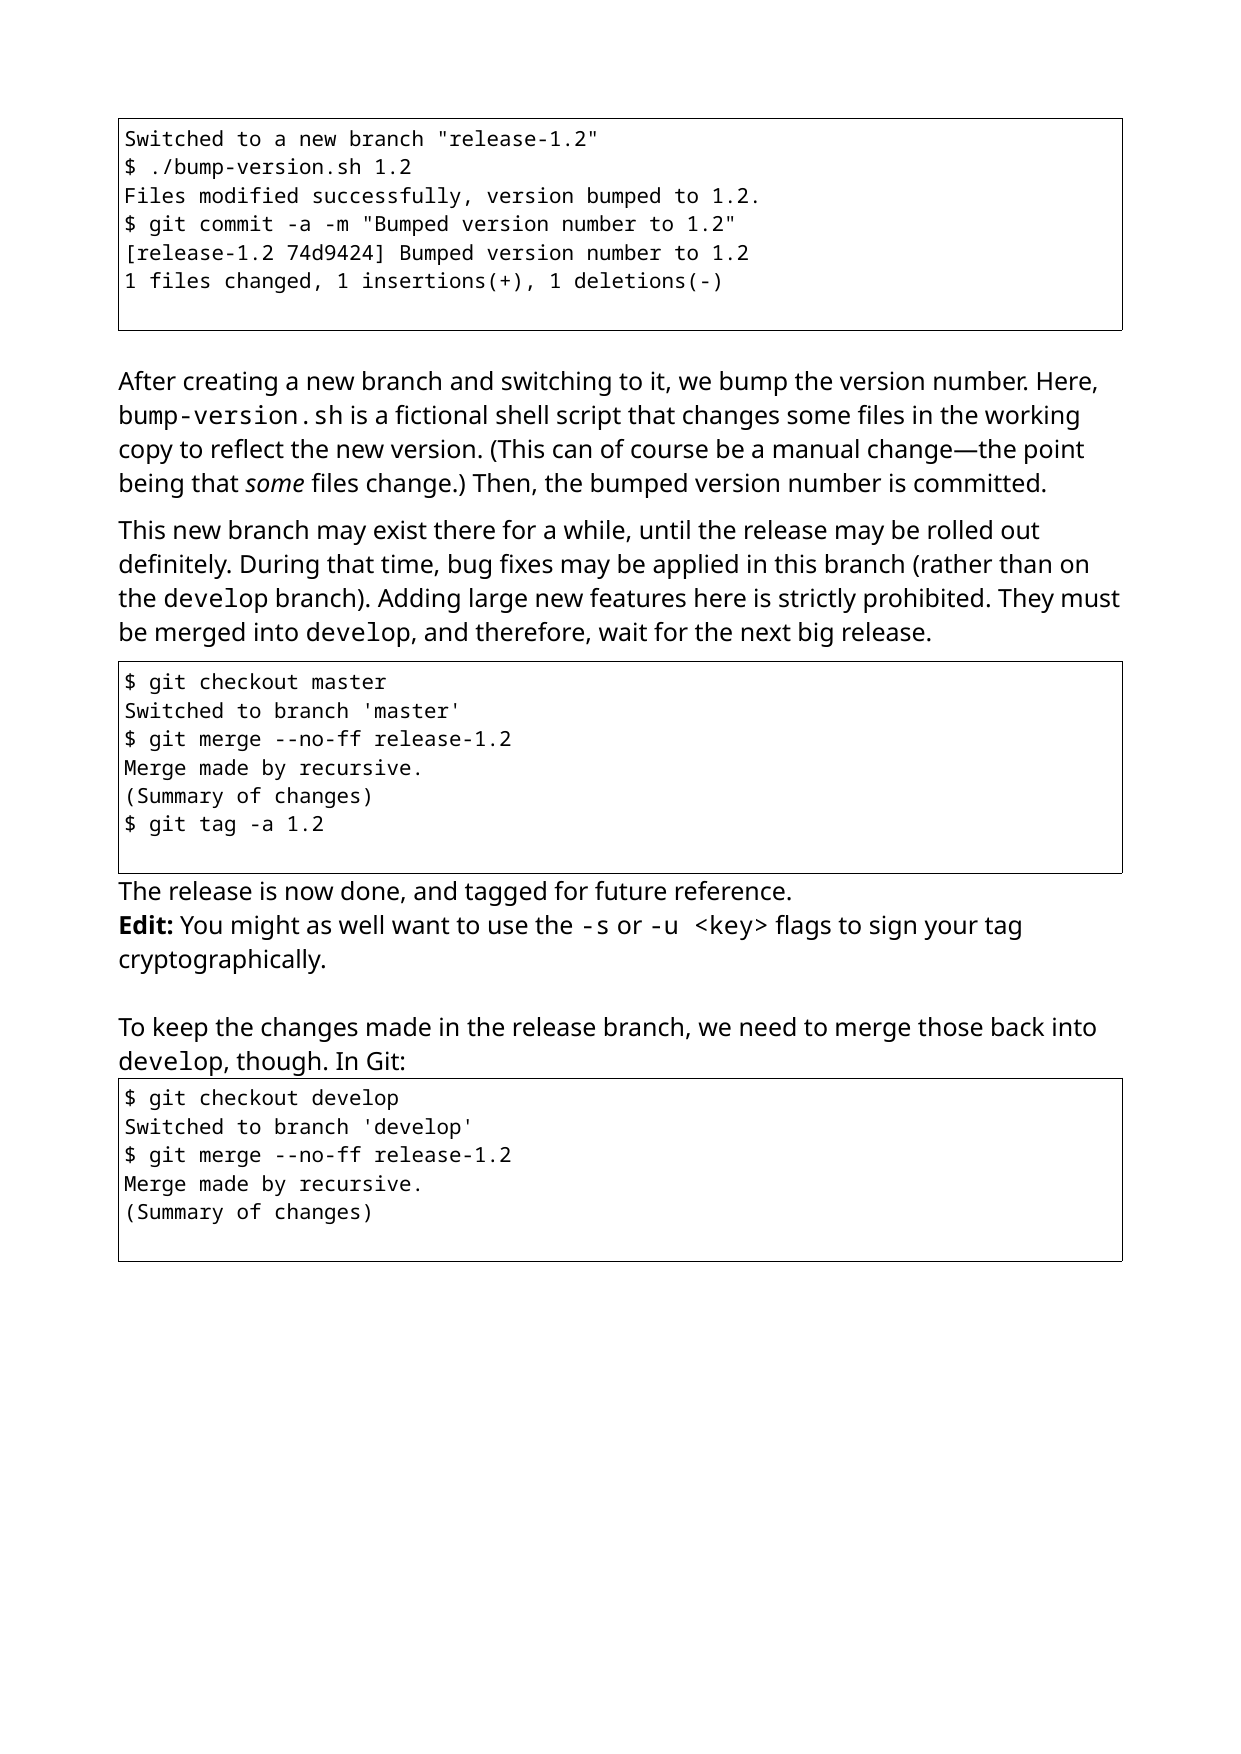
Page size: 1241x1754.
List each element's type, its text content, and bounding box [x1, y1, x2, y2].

text To keep the changes made in the release branch, we need to merge those back into develop, though. In Git: [118, 1009, 1122, 1078]
table_header $ git checkout master Switched to branch 'master' $ git merge --no-ff release-1.2 Merge made by recursive. (Summary of changes) $ git tag -a 1.2 [119, 662, 1122, 873]
table_header Switched to a new branch "release-1.2" $ ./bump-version.sh 1.2 Files modified successfully, version bumped to 1.2. $ git commit -a -m "Bumped version number to 1.2" [release-1.2 74d9424] Bumped version number to 1.2 1 files changed, 1 insertions(+), 1 deletions(-) [119, 119, 1122, 330]
text The release is now done, and tagged for future reference. Edit: You might as well want to use the -s or -u <key> flags to sign your tag cryptographically. [118, 874, 1122, 975]
text After creating a new branch and switching to it, we bump the version number. Here, bump-version.sh is a fictional shell script that changes some files in the working copy to reflect the new version. (This can of course be a manual change—the point being that some files change.) Then, the bumped version number is committed. [118, 364, 1122, 500]
table_header $ git checkout develop Switched to branch 'develop' $ git merge --no-ff release-1.2 Merge made by recursive. (Summary of changes) [119, 1079, 1122, 1261]
text This new branch may exist there for a while, until the release may be rolled out definitely. During that time, bug fixes may be applied in this branch (rather than on the develop branch). Adding large new features here is strictly prohibited. They must be merged into develop, and therefore, wait for the next big release. [118, 513, 1122, 649]
